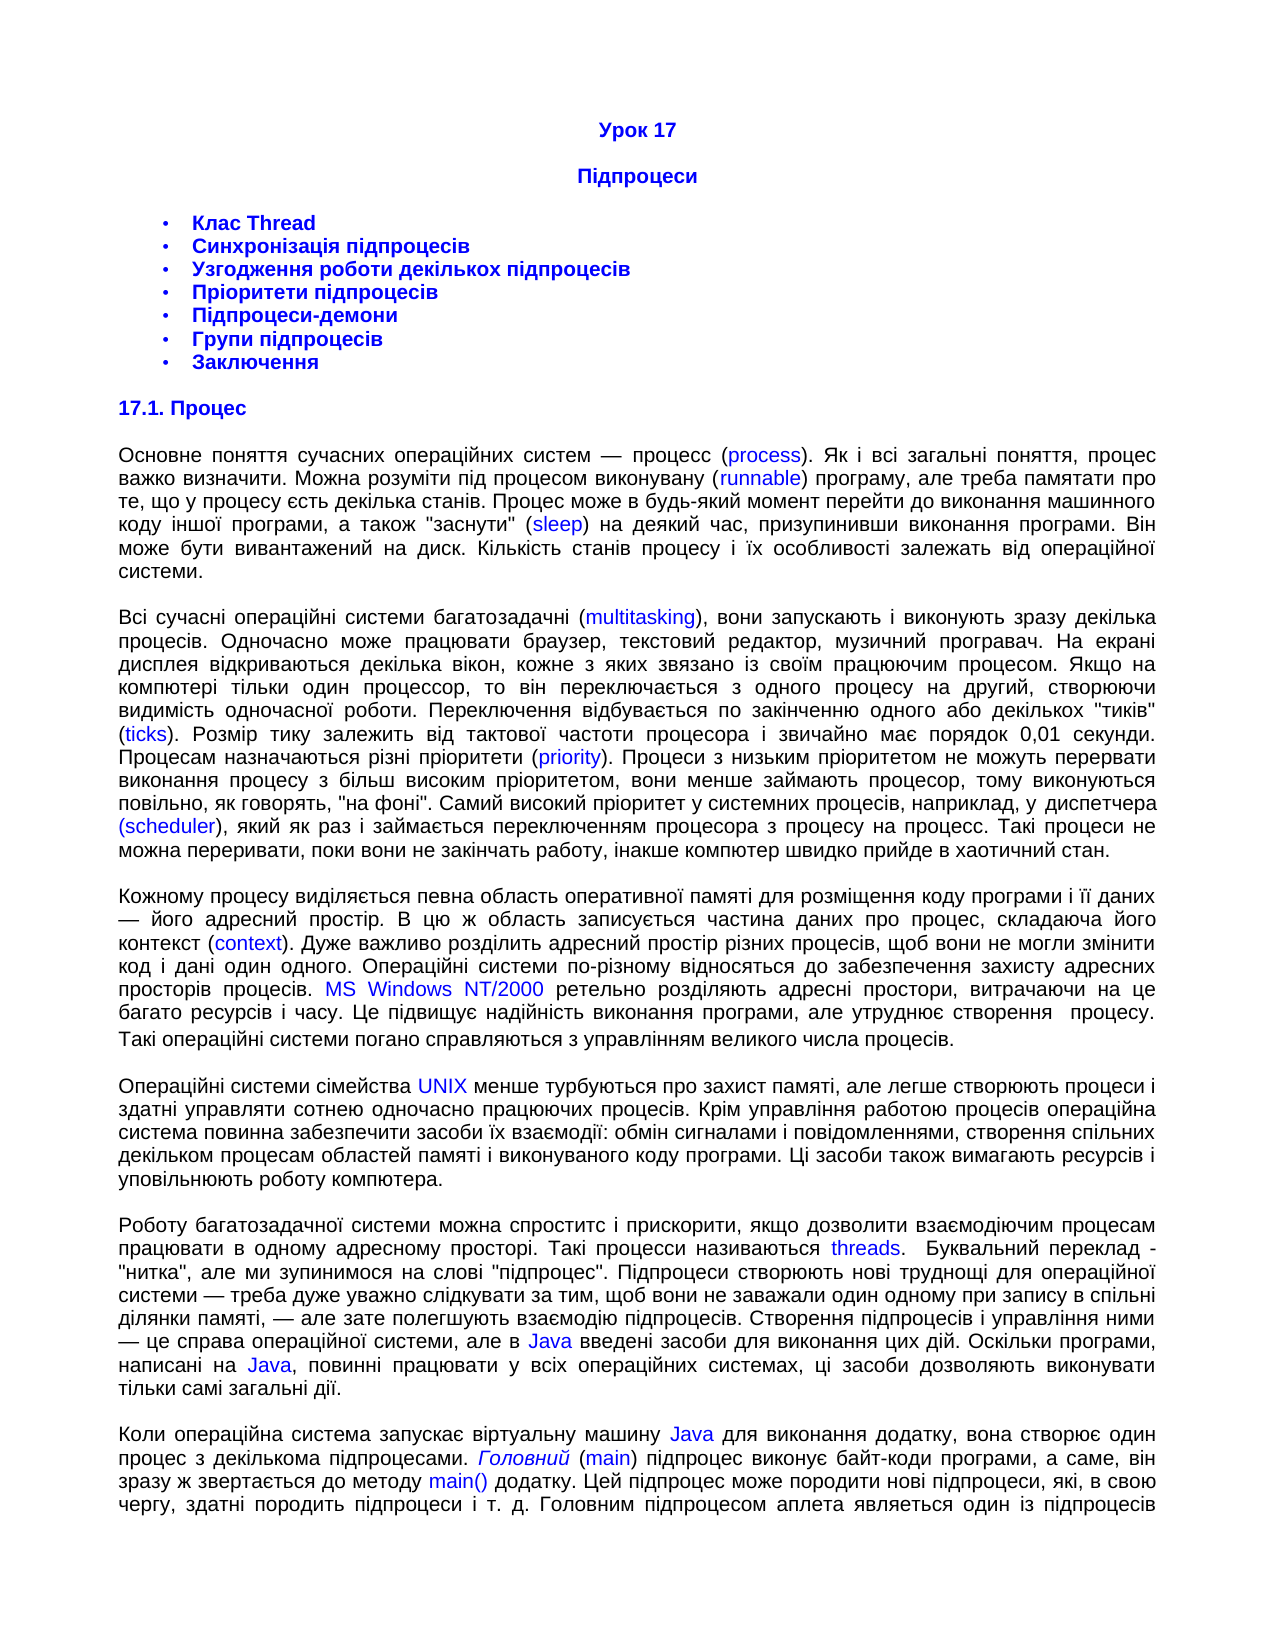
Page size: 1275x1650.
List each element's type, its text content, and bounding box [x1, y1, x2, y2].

text Урок 17 [118, 118, 1157, 164]
list Синхронізація підпроцесів [162, 234, 1157, 257]
text Кожному процесу виділяється певна область оперативної памяті для розміщення коду програми і її даних — його адресний простір. В цю ж область записується частина даних про процес, складаюча його контекст (context). Дуже важливо розділить адресний простір різних процесів, щоб вони не могли змінити код і дані один одного. Операційні системи по-різному відносяться до забезпечення захисту адресних просторів процесів. MS Windows NT/2000 ретельно розділяють адресні простори, витрачаючи на це багато ресурсів і часу. Це підвищує надійність виконання програми, але утруднює створення процесу. Такі операційні системи погано справляються з управлінням великого числа процесів. [118, 885, 1157, 1051]
list Заключення [162, 350, 1157, 374]
list Пріоритети підпроцесів [162, 281, 1157, 304]
text Всі сучасні операційні системи багатозадачні (multitasking), вони запускають і виконують зразу декілька процесів. Одночасно може працювати браузер, текстовий редактор, музичний програвач. На екрані дисплея відкриваються декілька вікон, кожне з яких звязано із своїм працюючим процесом. Якщо на компютері тільки один процессор, то він переключається з одного процесу на другий, створюючи видимість одночасної роботи. Переключення відбувається по закінченню одного або декількох "тиків" (ticks). Розмір тику залежить від тактової частоти процесора і звичайно має порядок 0,01 секунди. Процесам назначаються різні пріоритети (priority). Процеси з низьким пріоритетом не можуть перервати виконання процесу з більш високим пріоритетом, вони менше займають процесор, тому виконуються повільно, як говорять, "на фоні". Самий високий пріоритет у системних процесів, наприклад, у диспетчера (scheduler), який як раз і займається переключенням процесора з процесу на процесс. Такі процеси не можна переривати, поки вони не закінчать работу, інакше компютер швидко прийде в хаотичний стан. [118, 606, 1157, 861]
text Коли операційна система запускає віртуальну машину Java для виконання додатку, вона створює один процес з декількома підпроцесами. Головний (main) підпроцес виконує байт-коди програми, а саме, він зразу ж звертається до методу main() додатку. Цей підпроцес може породити нові підпроцеси, які, в свою чергу, здатні породить підпроцеси і т. д. Головним підпроцесом аплета являеться один із підпроцесів [118, 1423, 1157, 1516]
list Підпроцеси-демони [162, 304, 1157, 327]
text Підпроцеси [118, 164, 1157, 188]
list Клас Thread [162, 211, 1157, 234]
text Основне поняття сучасних операційних систем — процесс (process). Як і всі загальні поняття, процес важко визначити. Можна розуміти під процесом виконувану (runnable) програму, але треба памятати про те, що у процесу єсть декілька станів. Процес може в будь-який момент перейти до виконання машинного коду іншої програми, а також "заснути" (sleep) на деякий час, призупинивши виконання програми. Він може бути вивантажений на диск. Кількість станів процесу і їх особливості залежать від операційної системи. [118, 443, 1157, 583]
text 17.1. Процес [118, 397, 1157, 420]
text Роботу багатозадачної системи можна спроститс і прискорити, якщо дозволити взаємодіючим процесам працювати в одному адресному просторі. Такі процесси називаються threads. Буквальний переклад - "нитка", але ми зупинимося на слові "підпроцес". Підпроцеси створюють нові труднощі для операційної системи — треба дуже уважно слідкувати за тим, щоб вони не заважали один одному при запису в спільні ділянки памяті, — але зате полегшують взаємодію підпроцесів. Створення підпроцесів і управління ними — це справа операційної системи, але в Java введені засоби для виконання цих дій. Оскільки програми, написані на Java, повинні працювати у всіх операційних системах, ці засоби дозволяють виконувати тільки самі загальні дії. [118, 1214, 1157, 1399]
list Узгодження роботи декількох підпроцесів [162, 257, 1157, 281]
list Групи підпроцесів [162, 327, 1157, 350]
text Операційні системи сімейства UNIX менше турбуються про захист памяті, але легше створюють процеси і здатні управляти сотнею одночасно працюючих процесів. Крім управління работою процесів операційна система повинна забезпечити засоби їх взаємодії: обмін сигналами і повідомленнями, створення спільних декільком процесам областей памяті і виконуваного коду програми. Ці засоби також вимагають ресурсів і уповільнюють роботу компютера. [118, 1074, 1157, 1191]
